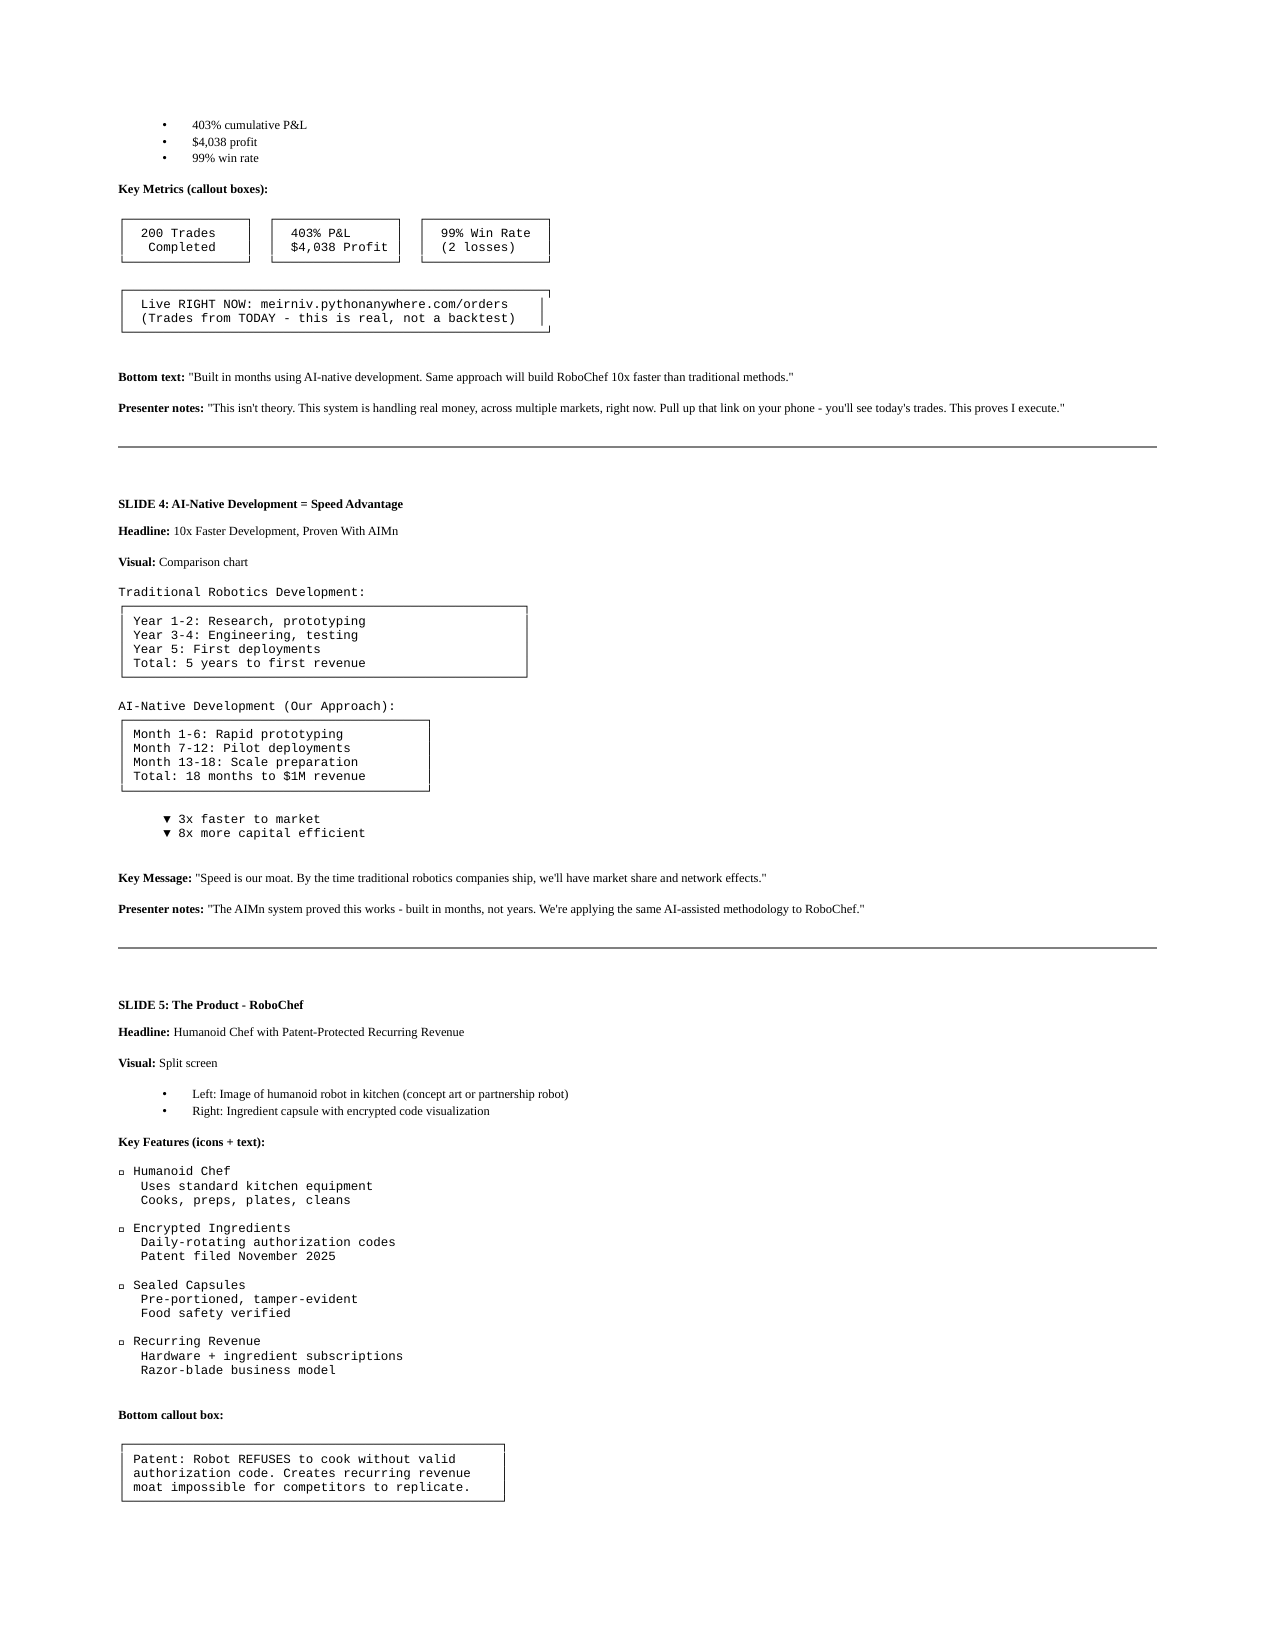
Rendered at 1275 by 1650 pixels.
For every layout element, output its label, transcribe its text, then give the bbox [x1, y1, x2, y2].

text Pre-portioned, tamper-evident [118, 1293, 1157, 1307]
text └────────────────────────────────────────────────────────┘ [118, 326, 1157, 341]
text │ Month 13-18: Scale preparation │ [122, 756, 428, 770]
text  Sealed Capsules [118, 1279, 1157, 1293]
text ┌────────────────────────────────────────┐ [118, 714, 1157, 728]
text Cooks, preps, plates, cleans [118, 1194, 1157, 1208]
text Patent filed November 2025 [118, 1250, 1157, 1264]
text Visual: Comparison chart [118, 555, 1157, 569]
text │ Month 7-12: Pilot deployments │ [429, 742, 1157, 756]
text │ Month 1-6: Rapid prototyping │ [122, 728, 428, 742]
text Headline: Humanoid Chef with Patent-Protected Recurring Revenue [118, 1025, 1157, 1039]
text │ authorization code. Creates recurring revenue │ [504, 1467, 1157, 1481]
text ▼ 3x faster to market [118, 813, 1157, 827]
subtitle SLIDE 4: AI-Native Development = Speed Advantage [118, 497, 1157, 512]
list 99% win rate [162, 151, 1157, 165]
text │ (Trades from TODAY - this is real, not a backtest) │ [122, 312, 541, 326]
text │ (Trades from TODAY - this is real, not a backtest) │ [542, 312, 1157, 326]
text │ Year 5: First deployments │ [527, 643, 1157, 657]
text AI-Native Development (Our Approach): [118, 699, 1157, 714]
text │ Month 1-6: Rapid prototyping │ [429, 728, 1157, 742]
text Daily-rotating authorization codes [118, 1236, 1157, 1250]
text │ Year 3-4: Engineering, testing │ [122, 629, 526, 643]
text │ Total: 5 years to first revenue │ [122, 657, 526, 671]
text Headline: 10x Faster Development, Proven With AIMn [118, 524, 1157, 538]
text │ Live RIGHT NOW: meirniv.pythonanywhere.com/orders │ [122, 298, 541, 312]
text  Recurring Revenue [118, 1335, 1157, 1349]
text  Encrypted Ingredients [118, 1222, 1157, 1236]
text Key Message: "Speed is our moat. By the time traditional robotics companies ship, we'll have market share and network effects." [118, 871, 1157, 885]
list 403% cumulative P&L [162, 118, 1157, 132]
text ┌────────────────────────────────────────────────────────┐ [118, 284, 1157, 298]
text │ Patent: Robot REFUSES to cook without valid │ [504, 1453, 1157, 1467]
text Bottom callout box: [118, 1407, 1157, 1422]
text │ Total: 18 months to $1M revenue │ [122, 770, 428, 784]
text │ authorization code. Creates recurring revenue │ [122, 1467, 503, 1481]
text └────────────────────────────────────────┘ [118, 784, 1157, 799]
text ┌─────────────────────────────────────────────────────┐ [118, 600, 1157, 614]
text │ moat impossible for competitors to replicate. │ [504, 1481, 1157, 1495]
text │ 200 Trades │ │ 403% P&L │ │ 99% Win Rate │ [422, 227, 548, 241]
text │ 200 Trades │ │ 403% P&L │ │ 99% Win Rate │ [549, 227, 1157, 241]
list Right: Ingredient capsule with encrypted code visualization [162, 1103, 1157, 1118]
text Presenter notes: "This isn't theory. This system is handling real money, across multiple markets, right now. Pull up that link on your phone - you'll see today's trades. This proves I execute." [118, 401, 1157, 416]
text │ moat impossible for competitors to replicate. │ [122, 1481, 503, 1495]
text │ Live RIGHT NOW: meirniv.pythonanywhere.com/orders │ [542, 298, 1157, 312]
text │ Year 3-4: Engineering, testing │ [527, 629, 1157, 643]
text │ Completed │ │ $4,038 Profit │ │ (2 losses) │ [118, 241, 1157, 256]
text │ Year 5: First deployments │ [122, 643, 526, 657]
text └──────────────────────────────────────────────────┘ [118, 1495, 1157, 1509]
text ┌──────────────────────────────────────────────────┐ [118, 1438, 1157, 1453]
text Food safety verified [118, 1307, 1157, 1321]
text Hardware + ingredient subscriptions [118, 1349, 1157, 1364]
text │ Patent: Robot REFUSES to cook without valid │ [122, 1453, 503, 1467]
text ▼ 8x more capital efficient [118, 827, 1157, 841]
list $4,038 profit [162, 134, 1157, 149]
text Visual: Split screen [118, 1056, 1157, 1070]
text 🤖 Humanoid Chef [118, 1165, 1157, 1179]
text ┌────────────────┐ ┌────────────────┐ ┌────────────────┐ [118, 213, 1157, 227]
text │ Total: 18 months to $1M revenue │ [429, 770, 1157, 784]
text Key Metrics (callout boxes): [118, 182, 1157, 196]
text │ 200 Trades │ │ 403% P&L │ │ 99% Win Rate │ [122, 227, 248, 241]
text │ Month 13-18: Scale preparation │ [429, 756, 1157, 770]
text └────────────────┘ └────────────────┘ └────────────────┘ [118, 256, 1157, 270]
subtitle SLIDE 5: The Product - RoboChef [118, 998, 1157, 1012]
text │ Total: 5 years to first revenue │ [527, 657, 1157, 671]
text Presenter notes: "The AIMn system proved this works - built in months, not years. We're applying the same AI-assisted methodology to RoboChef." [118, 902, 1157, 916]
text Traditional Robotics Development: [118, 586, 1157, 600]
text Key Features (icons + text): [118, 1134, 1157, 1149]
text Uses standard kitchen equipment [118, 1179, 1157, 1194]
text │ Month 7-12: Pilot deployments │ [122, 742, 428, 756]
list Left: Image of humanoid robot in kitchen (concept art or partnership robot) [162, 1087, 1157, 1101]
text Bottom text: "Built in months using AI-native development. Same approach will build RoboChef 10x faster than traditional methods." [118, 370, 1157, 384]
text │ 200 Trades │ │ 403% P&L │ │ 99% Win Rate │ [272, 227, 398, 241]
text Razor-blade business model [118, 1364, 1157, 1378]
text └─────────────────────────────────────────────────────┘ [118, 671, 1157, 685]
text │ Year 1-2: Research, prototyping │ [118, 614, 1157, 629]
